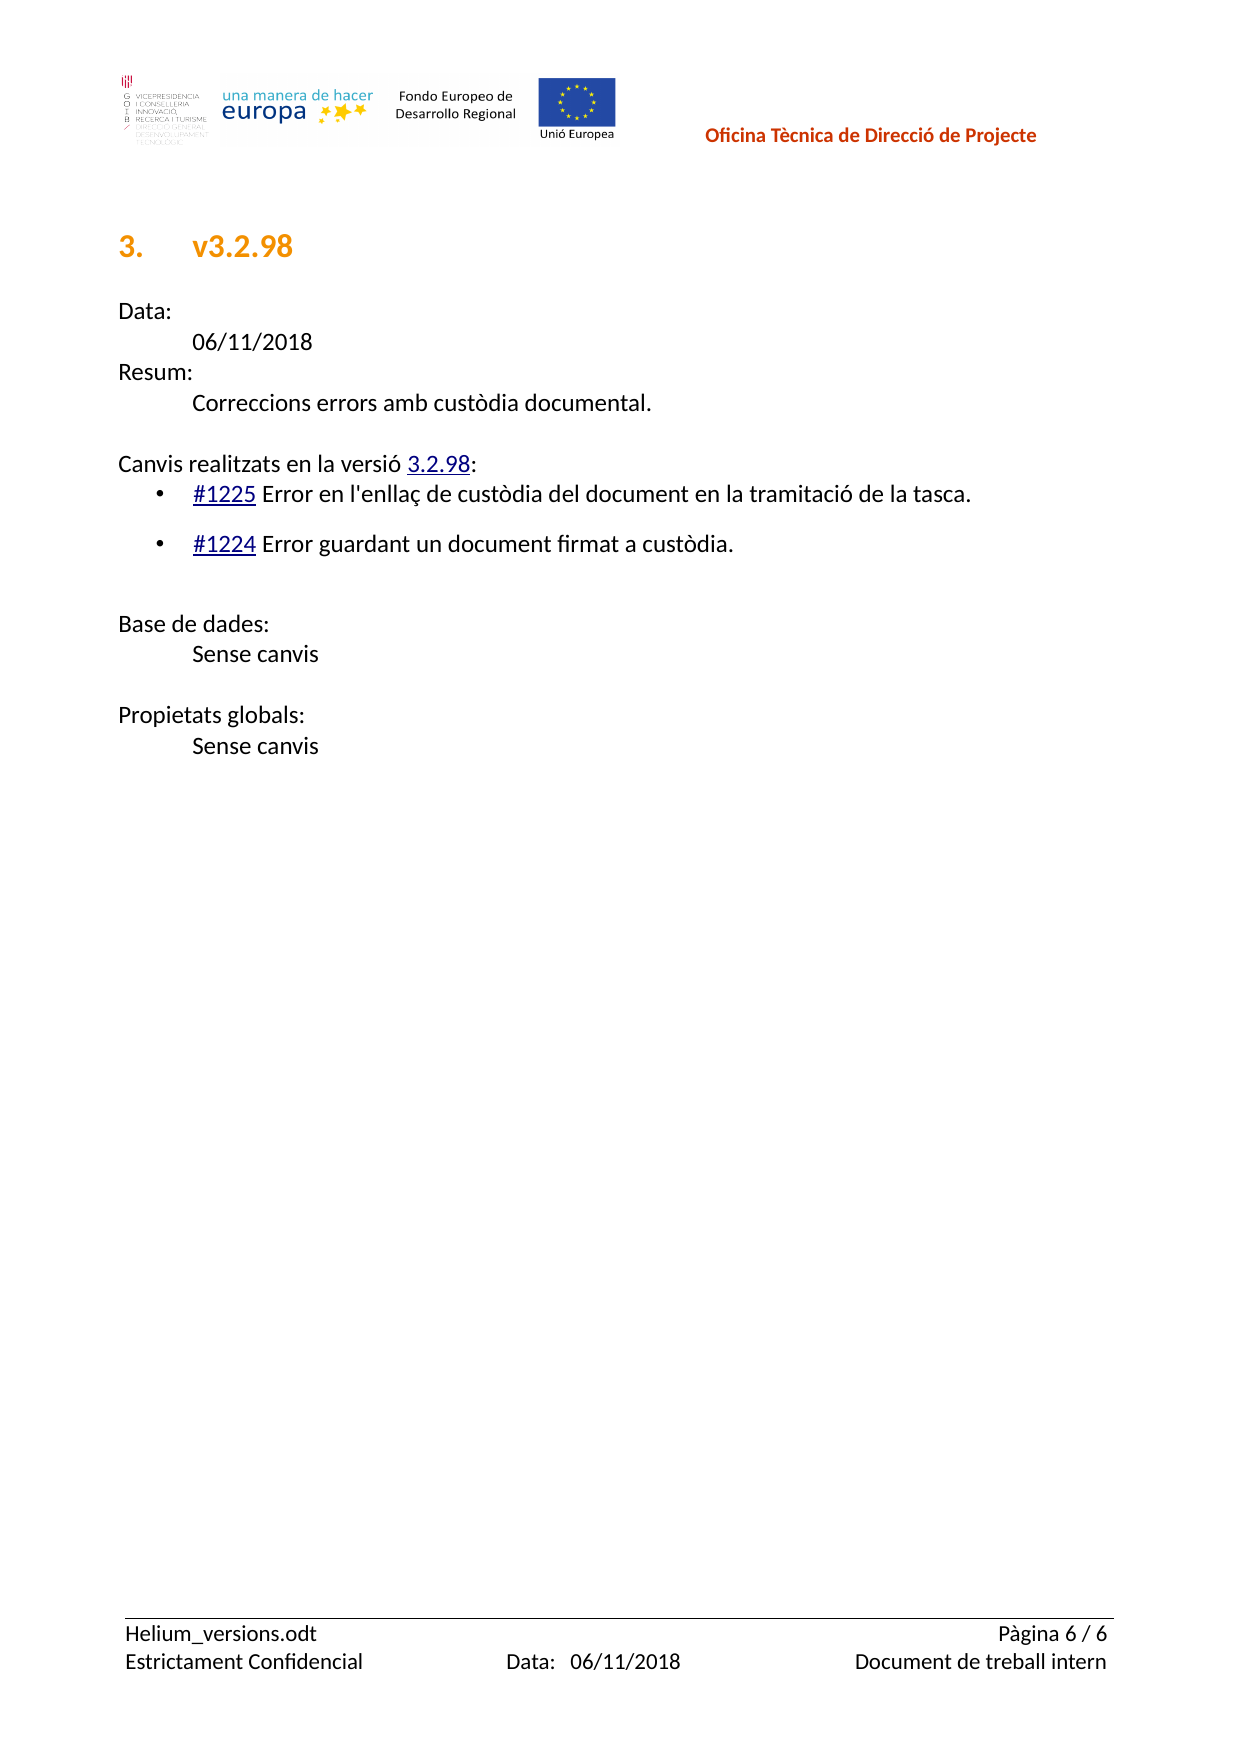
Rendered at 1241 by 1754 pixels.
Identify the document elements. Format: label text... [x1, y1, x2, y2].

text Base de dades: [118, 608, 1122, 638]
picture [118, 73, 213, 147]
text Correccions errors amb custòdia documental. [118, 387, 1122, 417]
text Resum: [118, 356, 1122, 387]
text 06/11/2018 [118, 326, 1122, 356]
text Sense canvis [118, 638, 1122, 669]
text Sense canvis [118, 730, 1122, 761]
text Propietats globals: [118, 699, 1122, 730]
picture [219, 73, 621, 147]
text Canvis realitzats en la versió 3.2.98: [118, 448, 1122, 478]
list #1224 Error guardant un document firmat a custòdia. [156, 528, 1122, 558]
subtitle v3.2.98 [118, 225, 1122, 266]
list #1225 Error en l'enllaç de custòdia del document en la tramitació de la tasca. [156, 478, 1122, 509]
text Data: [118, 295, 1122, 326]
